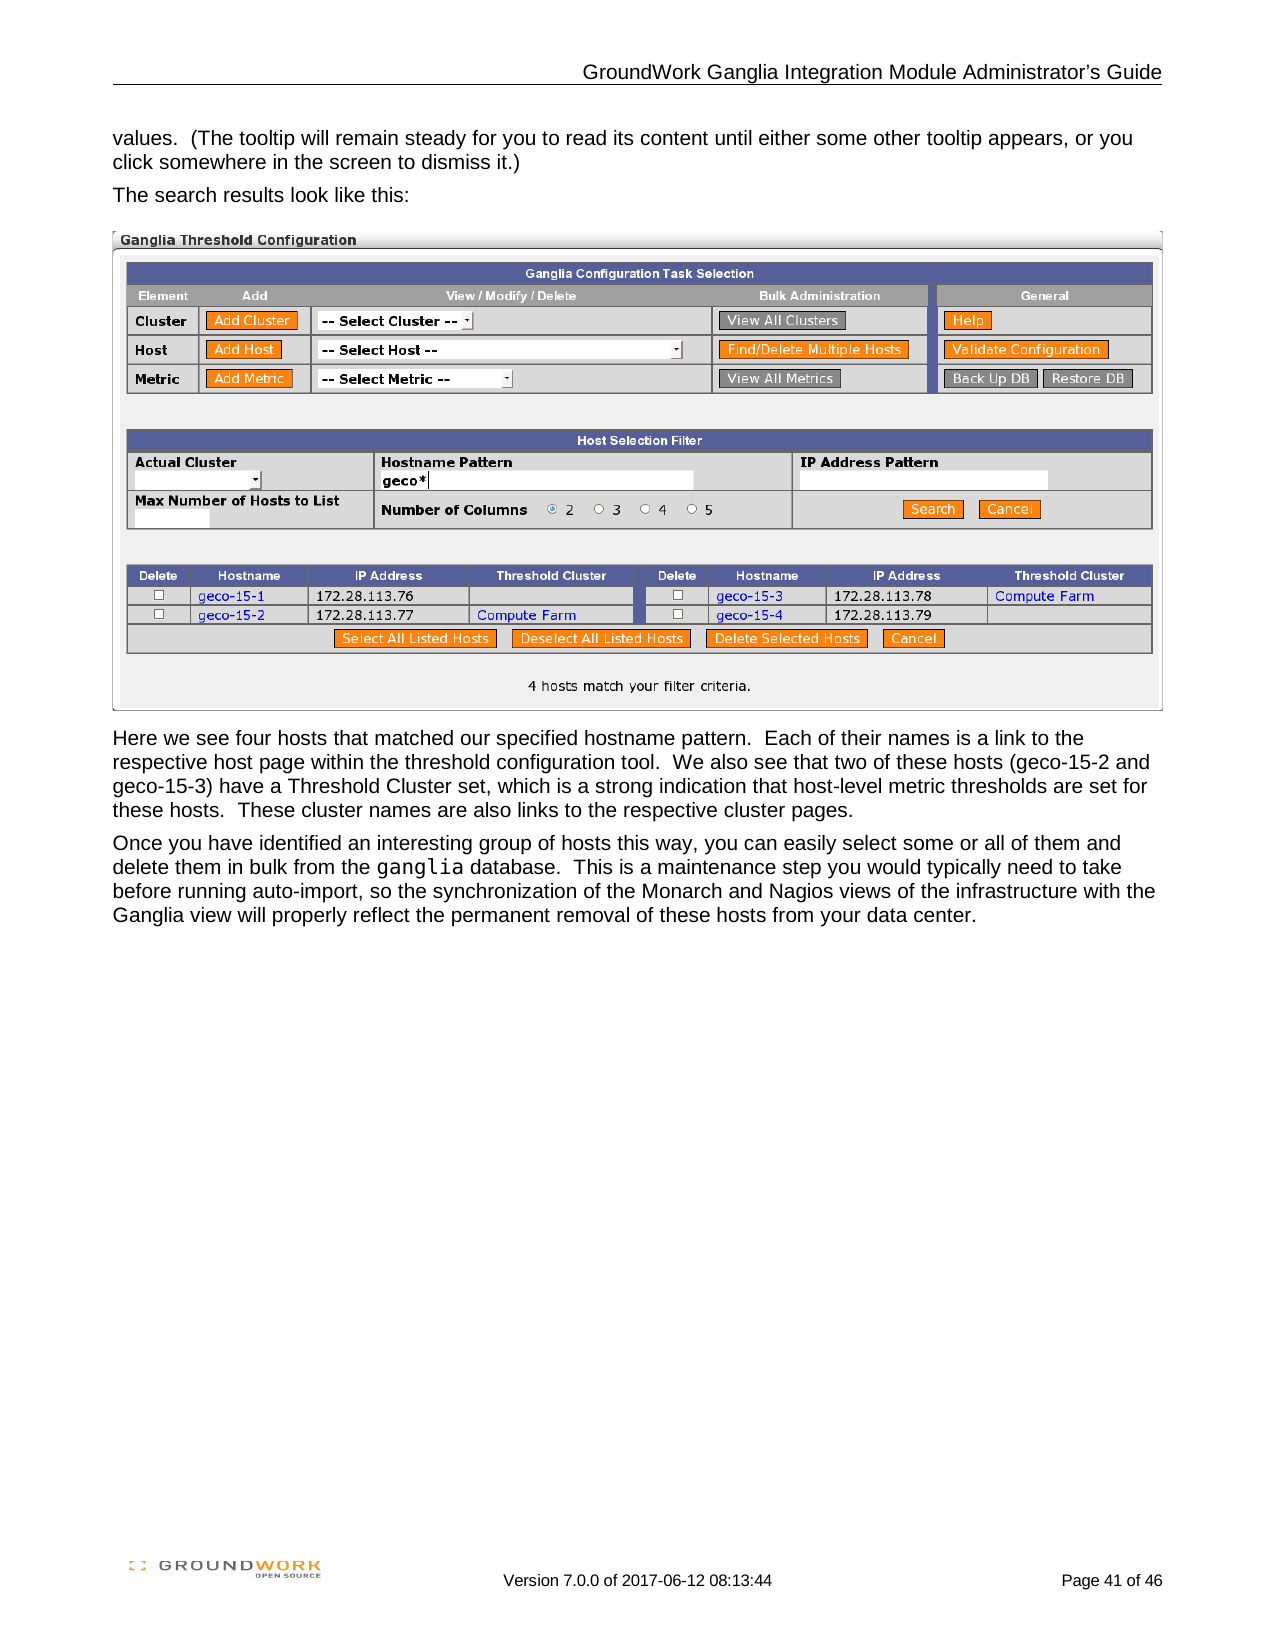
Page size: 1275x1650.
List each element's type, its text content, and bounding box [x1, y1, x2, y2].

picture [112, 231, 1163, 711]
text [112, 216, 1162, 231]
text The search results look like this: [112, 183, 1162, 207]
text values. (The tooltip will remain steady for you to read its content until either some other tooltip appears, or you click somewhere in the screen to dismiss it.) [112, 126, 1162, 174]
picture [129, 1561, 321, 1578]
text Once you have identified an interesting group of hosts this way, you can easily select some or all of them and delete them in bulk from the ganglia database. This is a maintenance step you would typically need to take before running auto-import, so the synchronization of the Monarch and Nagios views of the infrastructure with the Ganglia view will properly reflect the permanent removal of these hosts from your data center. [112, 831, 1162, 927]
text Here we see four hosts that matched our specified hostname pattern. Each of their names is a link to the respective host page within the threshold configuration tool. We also see that two of these hosts (geco-15-2 and geco-15-3) have a Threshold Cluster set, which is a strong indication that host-level metric thresholds are set for these hosts. These cluster names are also links to the respective cluster pages. [112, 711, 1162, 822]
